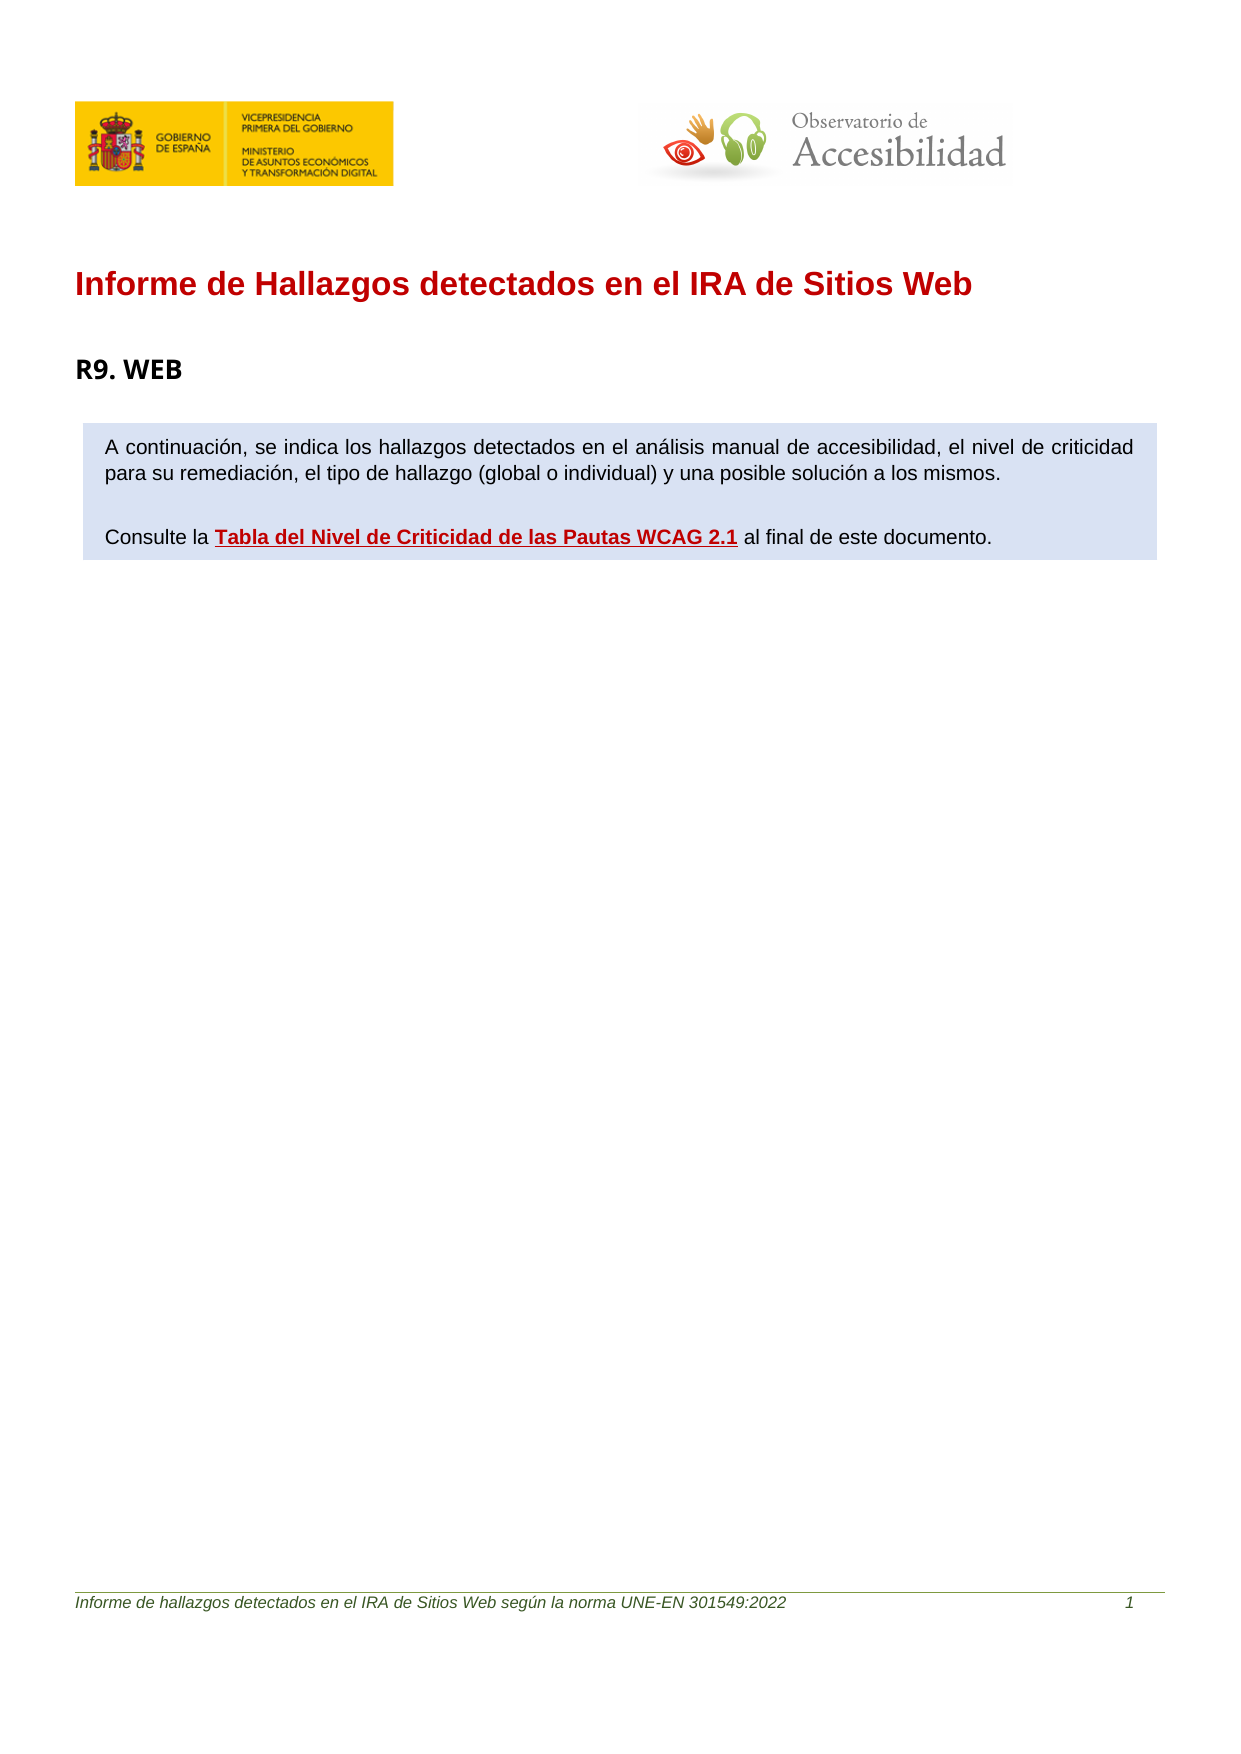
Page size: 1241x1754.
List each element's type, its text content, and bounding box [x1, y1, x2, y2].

title Informe de Hallazgos detectados en el IRA de Sitios Web [75, 264, 1165, 303]
picture [75, 101, 394, 186]
text R9. WEB [75, 350, 1165, 387]
text A continuación, se indica los hallazgos detectados en el análisis manual de accesibilidad, el nivel de criticidad para su remediación, el tipo de hallazgo (global o individual) y una posible solución a los mismos. [84, 424, 1156, 485]
text Consulte la Tabla del Nivel de Criticidad de las Pautas WCAG 2.1 al final de este documento. [84, 513, 1156, 559]
picture [637, 103, 1013, 186]
